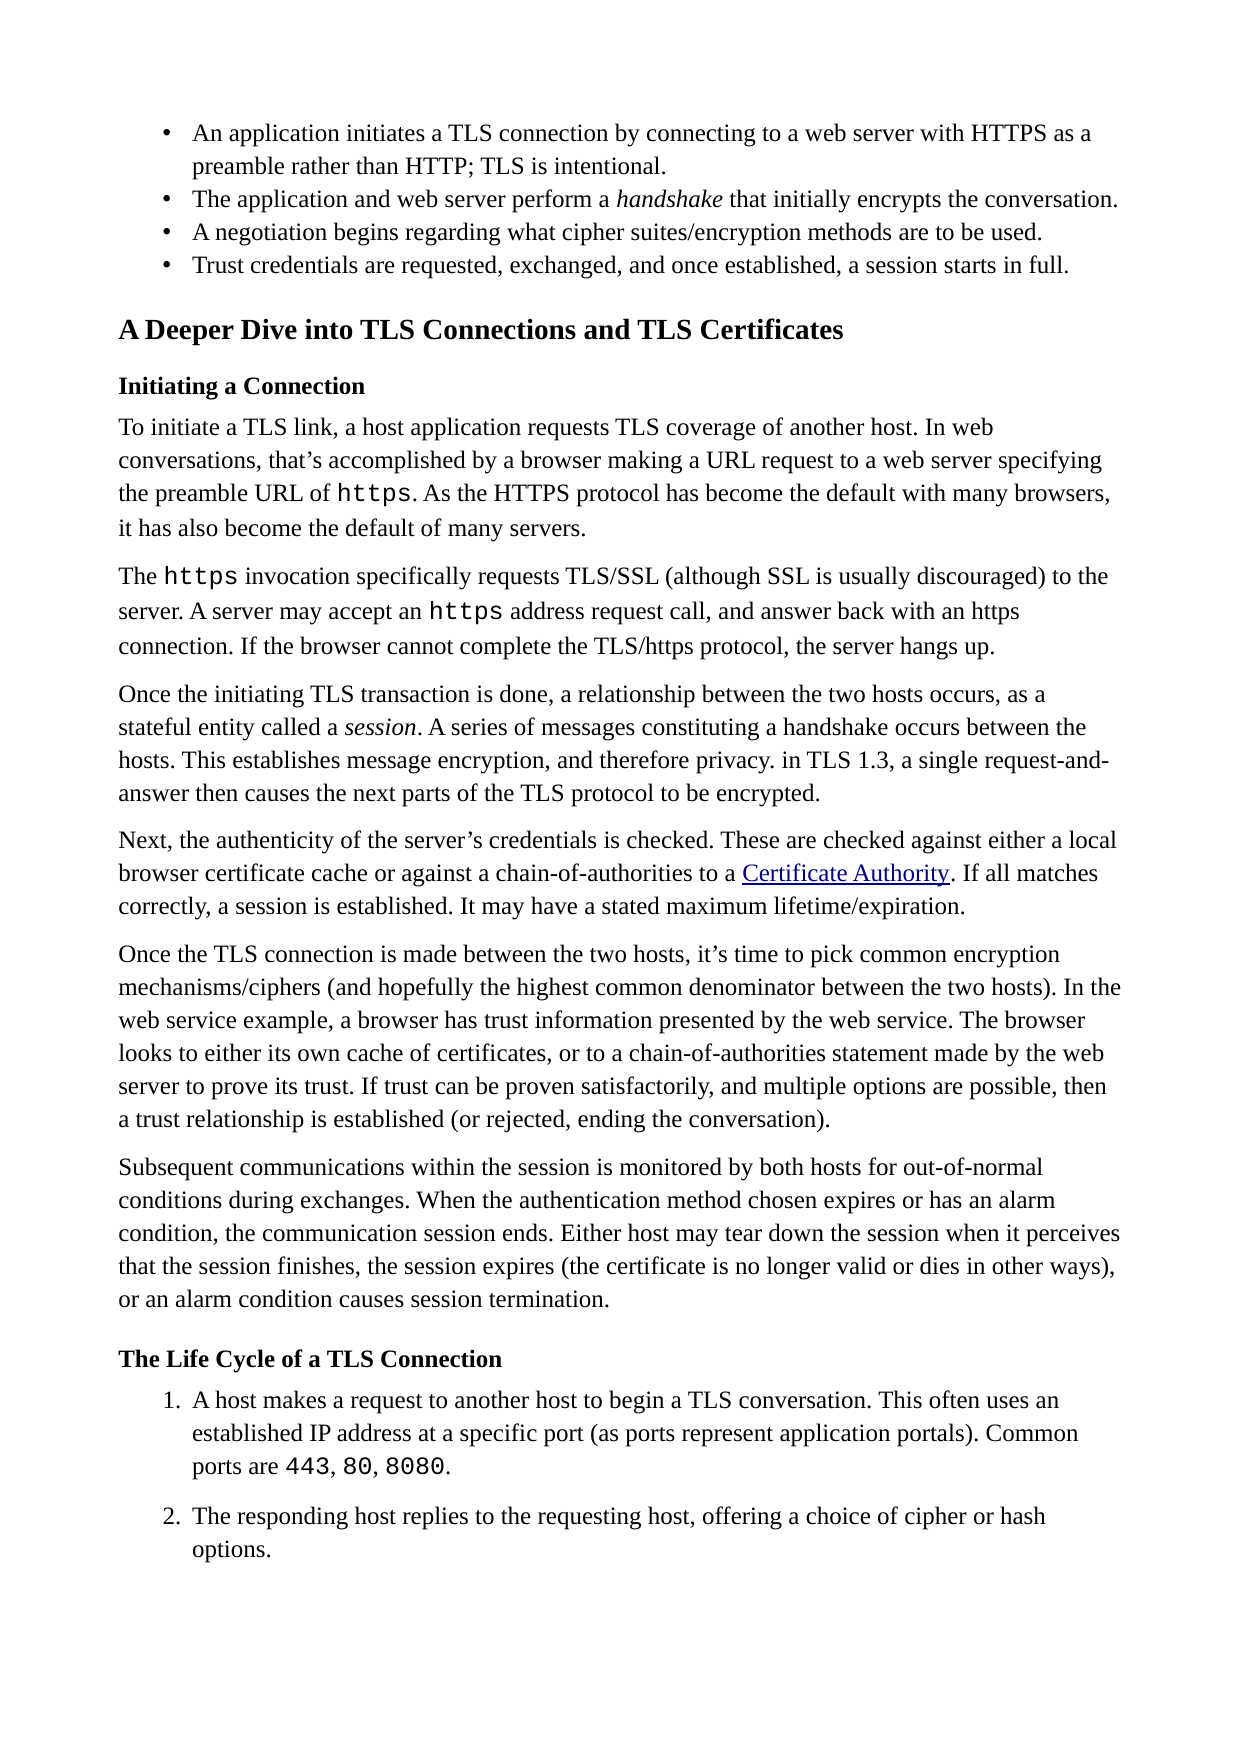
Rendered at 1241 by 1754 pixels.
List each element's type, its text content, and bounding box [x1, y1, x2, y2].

text To initiate a TLS link, a host application requests TLS coverage of another host. In web conversations, that’s accomplished by a browser making a URL request to a web server specifying the preamble URL of https. As the HTTPS protocol has become the default with many browsers, it has also become the default of many servers. [118, 412, 1122, 542]
subtitle The Life Cycle of a TLS Connection [118, 1344, 1122, 1373]
subtitle Initiating a Connection [118, 371, 1122, 400]
list Trust credentials are requested, exchanged, and once established, a session starts in full. [162, 250, 1122, 279]
text The https invocation specifically requests TLS/SSL (although SSL is usually discouraged) to the server. A server may accept an https address request call, and answer back with an https connection. If the browser cannot complete the TLS/https protocol, the server hangs up. [118, 561, 1122, 660]
list The responding host replies to the requesting host, offering a choice of cipher or hash options. [162, 1501, 1122, 1563]
list The application and web server perform a handshake that initially encrypts the conversation. [162, 184, 1122, 213]
text Next, the authenticity of the server’s credentials is checked. These are checked against either a local browser certificate cache or against a chain-of-authorities to a Certificate Authority. If all matches correctly, a session is established. It may have a stated maximum lifetime/expiration. [118, 825, 1122, 920]
list An application initiates a TLS connection by connecting to a web server with HTTPS as a preamble rather than HTTP; TLS is intentional. [162, 118, 1122, 180]
list A negotiation begins regarding what cipher suites/encryption methods are to be used. [162, 217, 1122, 246]
subtitle A Deeper Dive into TLS Connections and TLS Certificates [118, 312, 1122, 346]
text Subsequent communications within the session is monitored by both hosts for out-of-normal conditions during exchanges. When the authentication method chosen expires or has an alarm condition, the communication session ends. Either host may tear down the session when it perceives that the session finishes, the session expires (the certificate is no longer valid or dies in other ways), or an alarm condition causes session termination. [118, 1152, 1122, 1313]
list A host makes a request to another host to begin a TLS conversation. This often uses an established IP address at a specific port (as ports represent application portals). Common ports are 443, 80, 8080. [162, 1385, 1122, 1482]
text Once the initiating TLS transaction is done, a relationship between the two hosts occurs, as a stateful entity called a session. A series of messages constituting a handshake occurs between the hosts. This establishes message encryption, and therefore privacy. in TLS 1.3, a single request-and-answer then causes the next parts of the TLS protocol to be encrypted. [118, 679, 1122, 807]
text Once the TLS connection is made between the two hosts, it’s time to pick common encryption mechanisms/ciphers (and hopefully the highest common denominator between the two hosts). In the web service example, a browser has trust information presented by the web service. The browser looks to either its own cache of certificates, or to a chain-of-authorities statement made by the web server to prove its trust. If trust can be proven satisfactorily, and multiple options are possible, then a trust relationship is established (or rejected, ending the conversation). [118, 939, 1122, 1133]
